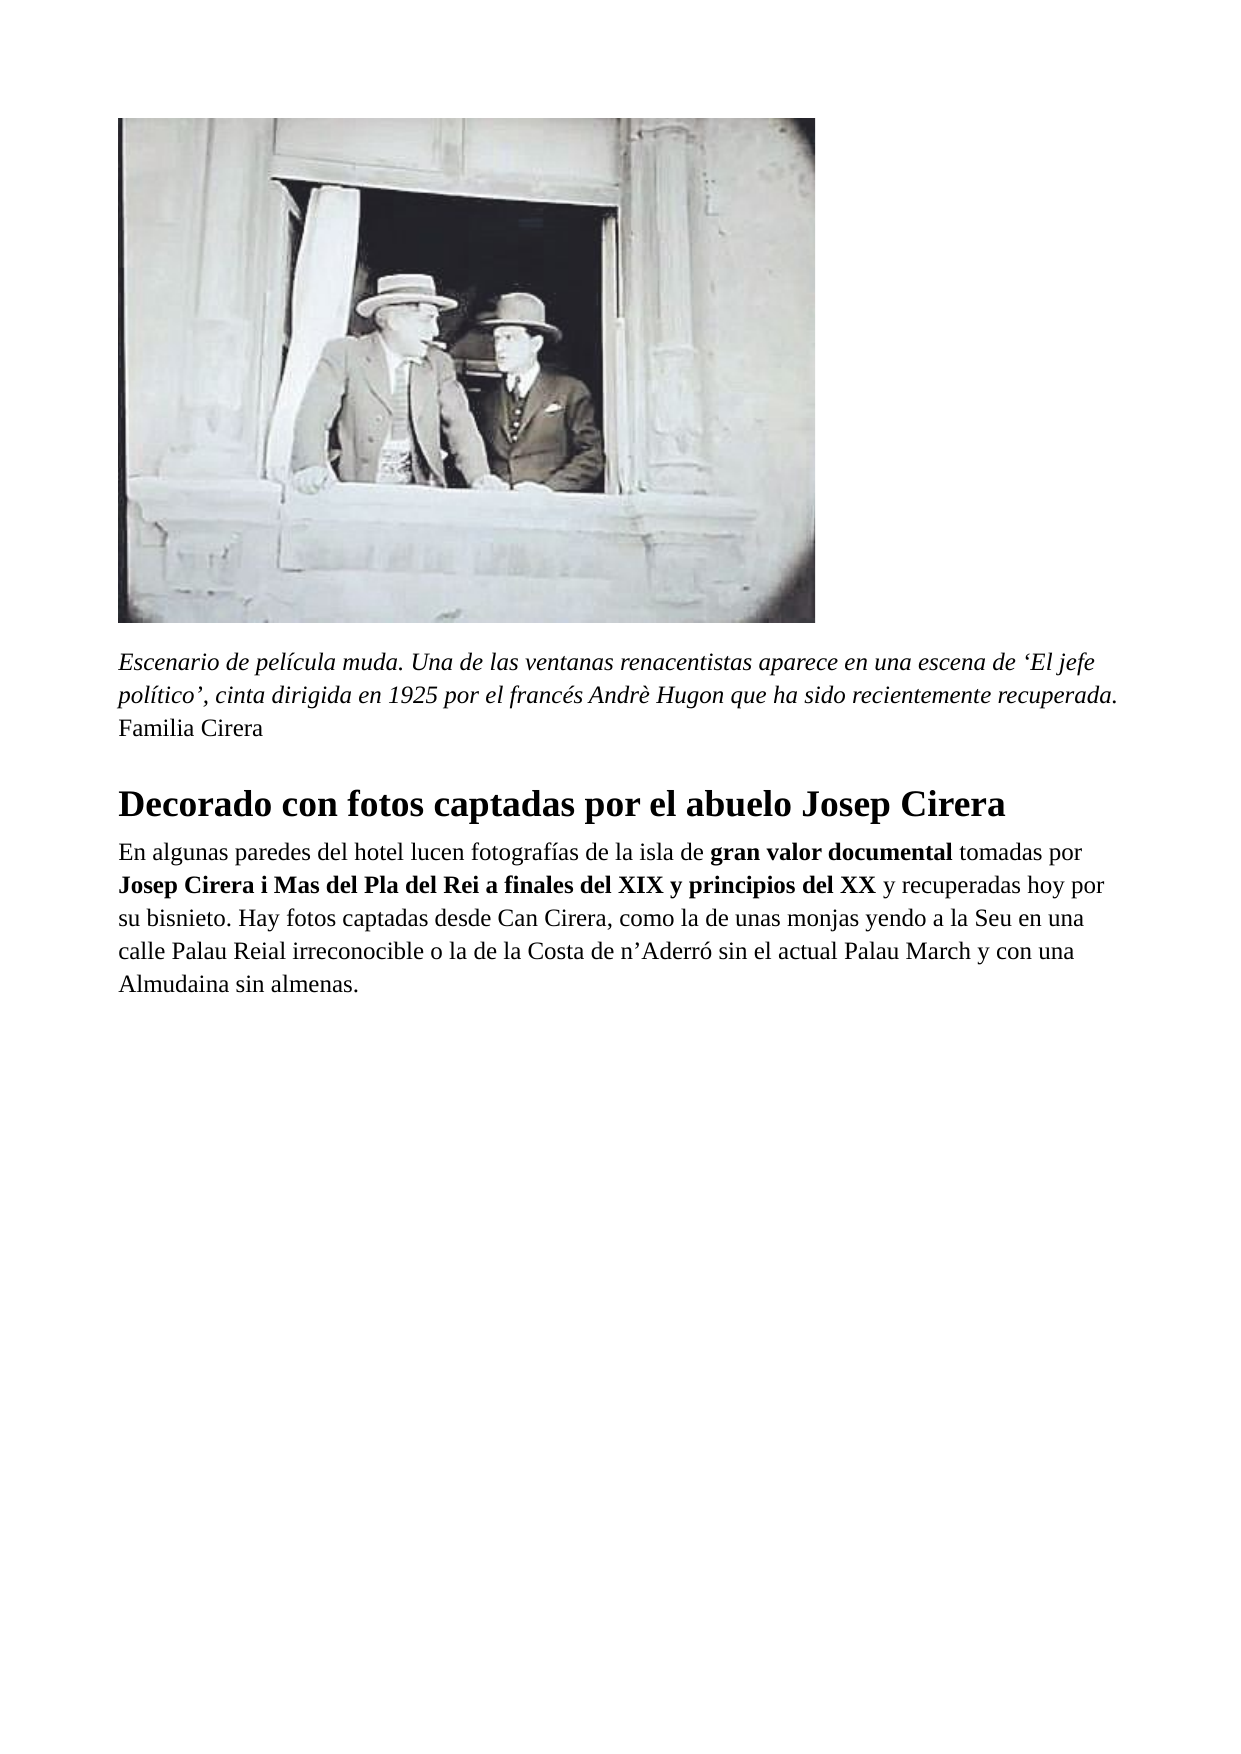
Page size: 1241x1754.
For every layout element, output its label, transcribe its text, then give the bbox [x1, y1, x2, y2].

subtitle Decorado con fotos captadas por el abuelo Josep Cirera [118, 782, 1122, 825]
picture [118, 118, 815, 623]
text En algunas paredes del hotel lucen fotografías de la isla de gran valor documental tomadas por Josep Cirera i Mas del Pla del Rei a finales del XIX y principios del XX y recuperadas hoy por su bisnieto. Hay fotos captadas desde Can Cirera, como la de unas monjas yendo a la Seu en una calle Palau Reial irreconocible o la de la Costa de n’Aderró sin el actual Palau March y con una Almudaina sin almenas. [118, 837, 1122, 998]
text Escenario de película muda. Una de las ventanas renacentistas aparece en una escena de ‘El jefe político’, cinta dirigida en 1925 por el francés Andrè Hugon que ha sido recientemente recuperada. Familia Cirera [118, 647, 1122, 742]
